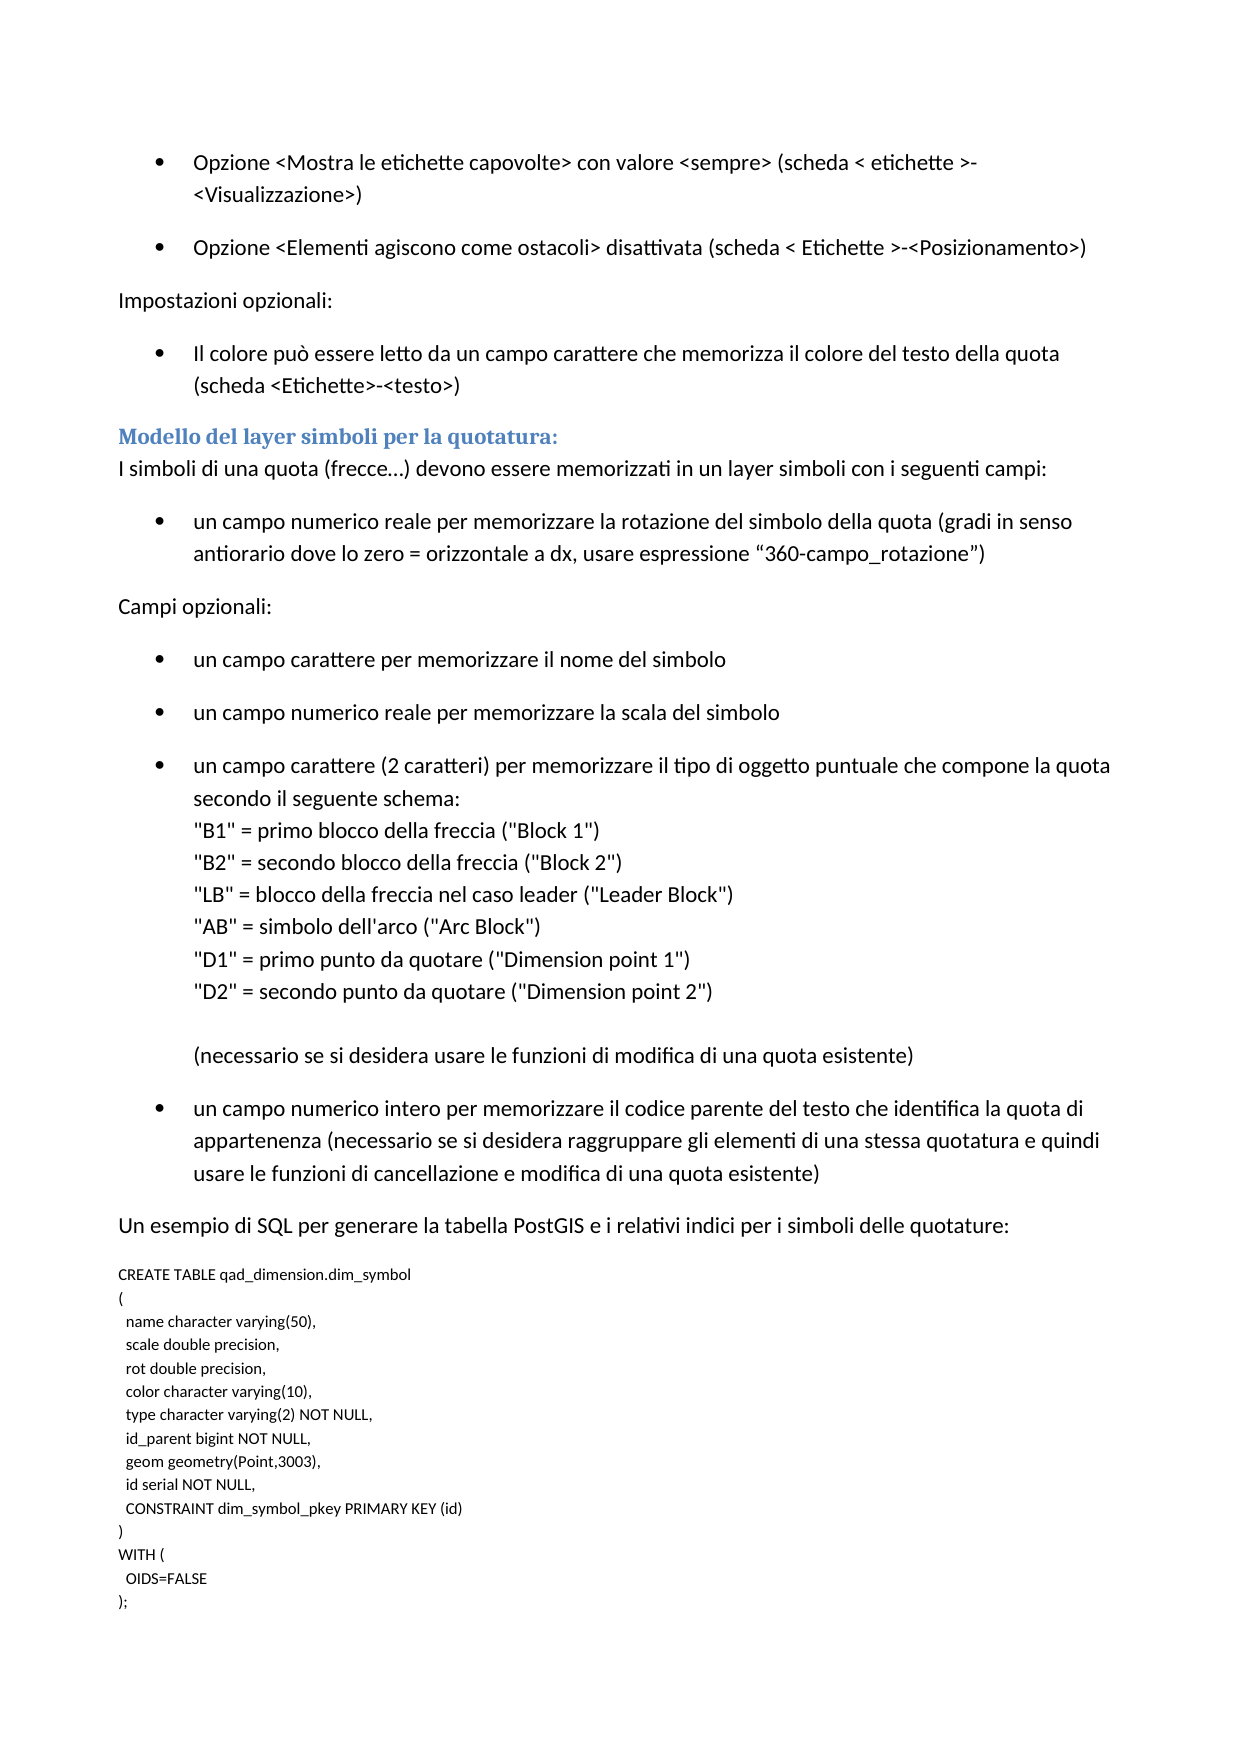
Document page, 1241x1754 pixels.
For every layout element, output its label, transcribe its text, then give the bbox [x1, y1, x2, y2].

list un campo numerico reale per memorizzare la rotazione del simbolo della quota (gradi in senso antiorario dove lo zero = orizzontale a dx, usare espressione “360-campo_rotazione”) [156, 507, 1122, 567]
text I simboli di una quota (frecce…) devono essere memorizzati in un layer simboli con i seguenti campi: [118, 454, 1122, 482]
list un campo numerico reale per memorizzare la scala del simbolo [156, 698, 1122, 727]
list Opzione <Elementi agiscono come ostacoli> disattivata (scheda < Etichette >-<Posizionamento>) [156, 233, 1122, 261]
subtitle Modello del layer simboli per la quotatura: [118, 424, 1122, 450]
text type character varying(2) NOT NULL, [118, 1405, 1122, 1425]
text name character varying(50), [118, 1311, 1122, 1332]
text ( [118, 1288, 1122, 1308]
text CREATE TABLE qad_dimension.dim_symbol [118, 1265, 1122, 1285]
text OIDS=FALSE [118, 1568, 1122, 1588]
text color character varying(10), [118, 1381, 1122, 1402]
text Un esempio di SQL per generare la tabella PostGIS e i relativi indici per i simboli delle quotature: [118, 1212, 1122, 1240]
text rot double precision, [118, 1358, 1122, 1378]
list un campo numerico intero per memorizzare il codice parente del testo che identifica la quota di appartenenza (necessario se si desidera raggruppare gli elementi di una stessa quotatura e quindi usare le funzioni di cancellazione e modifica di una quota esistente) [156, 1094, 1122, 1187]
text Impostazioni opzionali: [118, 286, 1122, 314]
text id serial NOT NULL, [118, 1475, 1122, 1495]
text geom geometry(Point,3003), [118, 1451, 1122, 1472]
text id_parent bigint NOT NULL, [118, 1428, 1122, 1448]
text ); [118, 1591, 1122, 1612]
text ) [118, 1521, 1122, 1542]
list un campo carattere (2 caratteri) per memorizzare il tipo di oggetto puntuale che compone la quota secondo il seguente schema: "B1" = primo blocco della freccia ("Block 1") "B2" = secondo blocco della freccia ("Block 2") "LB" = blocco della freccia nel caso leader ("Leader Block") "AB" = simbolo dell'arco ("Arc Block") "D1" = primo punto da quotare ("Dimension point 1") "D2" = secondo punto da quotare ("Dimension point 2") (necessario se si desidera usare le funzioni di modifica di una quota esistente) [156, 752, 1122, 1069]
text Campi opzionali: [118, 592, 1122, 621]
list un campo carattere per memorizzare il nome del simbolo [156, 646, 1122, 673]
list Il colore può essere letto da un campo carattere che memorizza il colore del testo della quota (scheda <Etichette>-<testo>) [156, 339, 1122, 399]
text WITH ( [118, 1545, 1122, 1565]
text scale double precision, [118, 1335, 1122, 1355]
text CONSTRAINT dim_symbol_pkey PRIMARY KEY (id) [118, 1498, 1122, 1518]
list Opzione <Mostra le etichette capovolte> con valore <sempre> (scheda < etichette >-<Visualizzazione>) [156, 148, 1122, 208]
